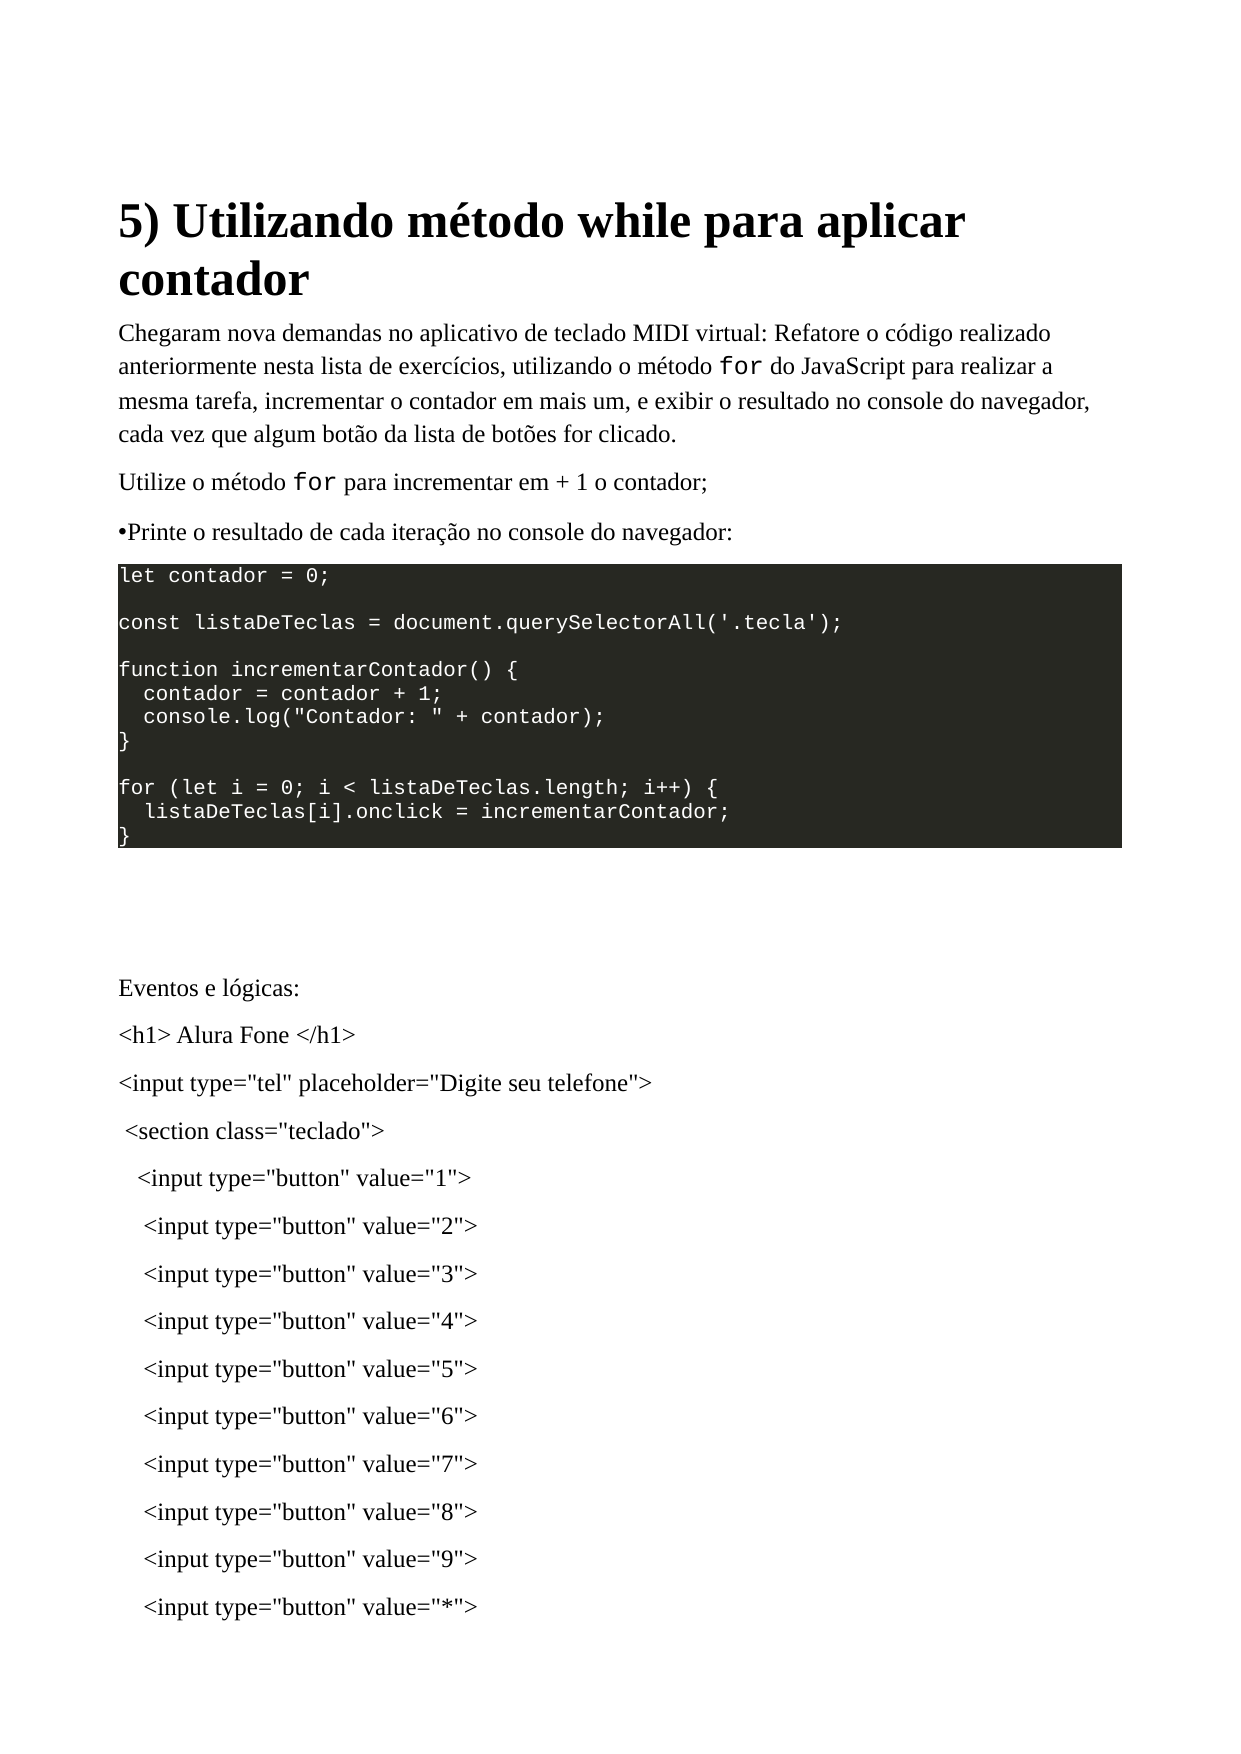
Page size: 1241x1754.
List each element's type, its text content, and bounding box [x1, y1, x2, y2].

text console.log("Contador: " + contador); [118, 706, 1122, 730]
text <input type="button" value="5"> [118, 1354, 1122, 1383]
text Chegaram nova demandas no aplicativo de teclado MIDI virtual: Refatore o código realizado anteriormente nesta lista de exercícios, utilizando o método for do JavaScript para realizar a mesma tarefa, incrementar o contador em mais um, e exibir o resultado no console do navegador, cada vez que algum botão da lista de botões for clicado. [118, 318, 1122, 448]
text const listaDeTeclas = document.querySelectorAll('.tecla'); [118, 612, 1122, 636]
text <input type="button" value="6"> [118, 1401, 1122, 1430]
text } [118, 730, 1122, 754]
text for (let i = 0; i < listaDeTeclas.length; i++) { [118, 777, 1122, 801]
text <input type="button" value="3"> [118, 1259, 1122, 1287]
text Eventos e lógicas: [118, 973, 1122, 1002]
text contador = contador + 1; [118, 683, 1122, 706]
list Printe o resultado de cada iteração no console do navegador: [118, 517, 1122, 546]
text listaDeTeclas[i].onclick = incrementarContador; [118, 801, 1122, 825]
subtitle 5) Utilizando método while para aplicar contador [118, 191, 1122, 306]
text <input type="button" value="2"> [118, 1211, 1122, 1240]
text <section class="teclado"> [118, 1116, 1122, 1144]
text } [118, 825, 1122, 848]
text <input type="button" value="7"> [118, 1449, 1122, 1478]
text <input type="button" value="8"> [118, 1497, 1122, 1525]
text Utilize o método for para incrementar em + 1 o contador; [118, 467, 1122, 498]
text function incrementarContador() { [118, 659, 1122, 683]
text <input type="button" value="9"> [118, 1544, 1122, 1573]
text <h1> Alura Fone </h1> [118, 1021, 1122, 1049]
text let contador = 0; [118, 564, 1122, 588]
text <input type="button" value="1"> [118, 1163, 1122, 1192]
text <input type="tel" placeholder="Digite seu telefone"> [118, 1068, 1122, 1097]
text <input type="button" value="*"> [118, 1592, 1122, 1621]
text <input type="button" value="4"> [118, 1306, 1122, 1335]
